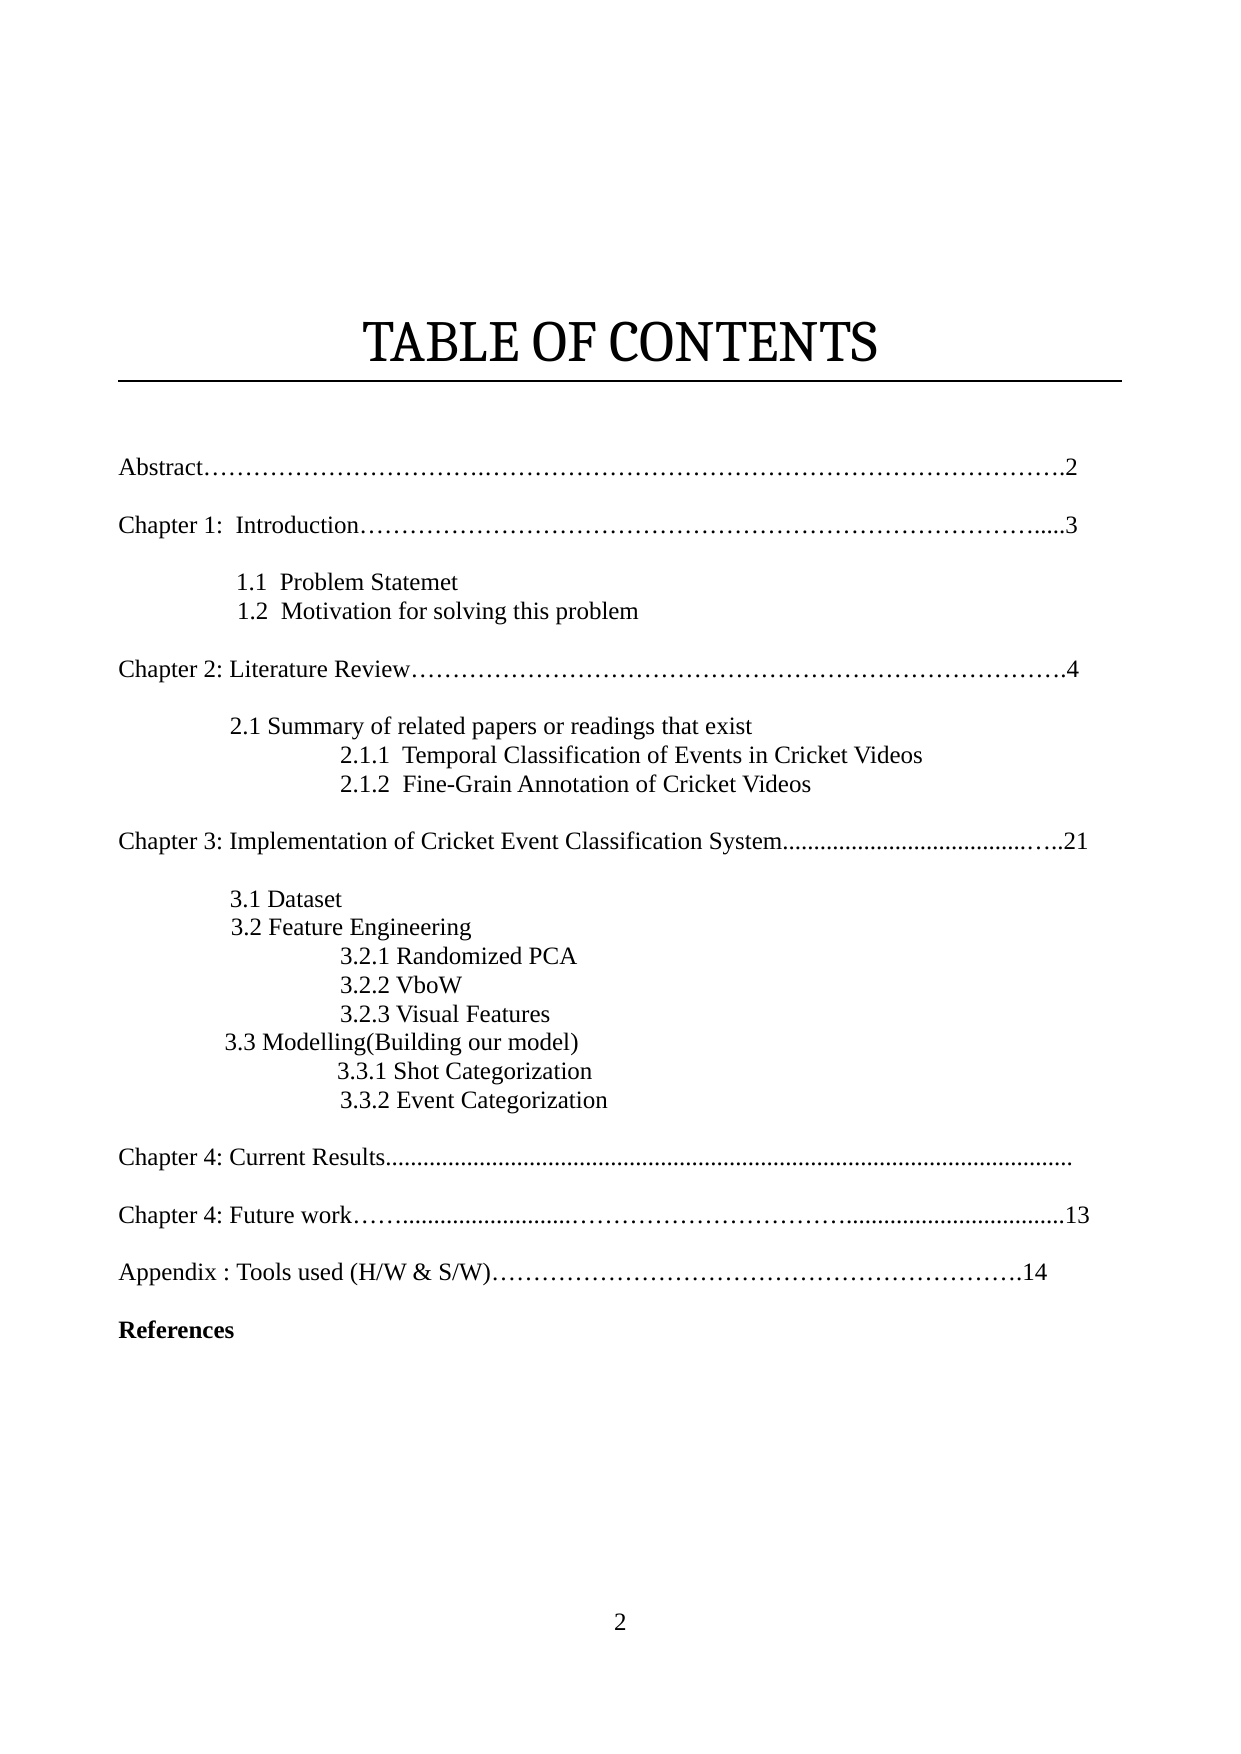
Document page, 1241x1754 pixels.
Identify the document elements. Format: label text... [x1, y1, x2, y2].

text Chapter 4: Future work……...........................……………………………...................................13 [118, 1200, 1122, 1229]
text 3.3.2 Event Categorization [118, 1085, 1122, 1114]
text Chapter 3: Implementation of Cricket Event Classification System.......................................…..21 [118, 826, 1122, 855]
subtitle TABLE OF CONTENTS [118, 304, 1122, 380]
text Chapter 2: Literature Review…………………………………………………………………….4 [118, 654, 1122, 682]
text 2.1.1 Temporal Classification of Events in Cricket Videos [118, 740, 1122, 769]
text 3.1 Dataset [118, 884, 1122, 912]
text Chapter 1: Introduction……………………………………………………………………….....3 [118, 510, 1122, 539]
text Appendix : Tools used (H/W & S/W)……………………………………………………….14 [118, 1257, 1122, 1286]
text 3.2 Feature Engineering [118, 912, 1122, 941]
text 3.3.1 Shot Categorization [118, 1056, 1122, 1085]
text References [118, 1315, 1122, 1344]
text Abstract…………………………….…………………………………………………………….2 [118, 452, 1122, 481]
text 3.2.2 VboW [118, 970, 1122, 999]
text 2.1.2 Fine-Grain Annotation of Cricket Videos [118, 769, 1122, 797]
text Chapter 4: Current Results.............................................................................................................. [118, 1142, 1122, 1171]
text 1.1 Problem Statemet [118, 567, 1122, 596]
text 3.2.1 Randomized PCA [118, 941, 1122, 970]
text 2.1 Summary of related papers or readings that exist [118, 711, 1122, 740]
text 3.2.3 Visual Features [118, 999, 1122, 1027]
text 1.2 Motivation for solving this problem [118, 596, 1122, 625]
text 3.3 Modelling(Building our model) [118, 1027, 1122, 1056]
